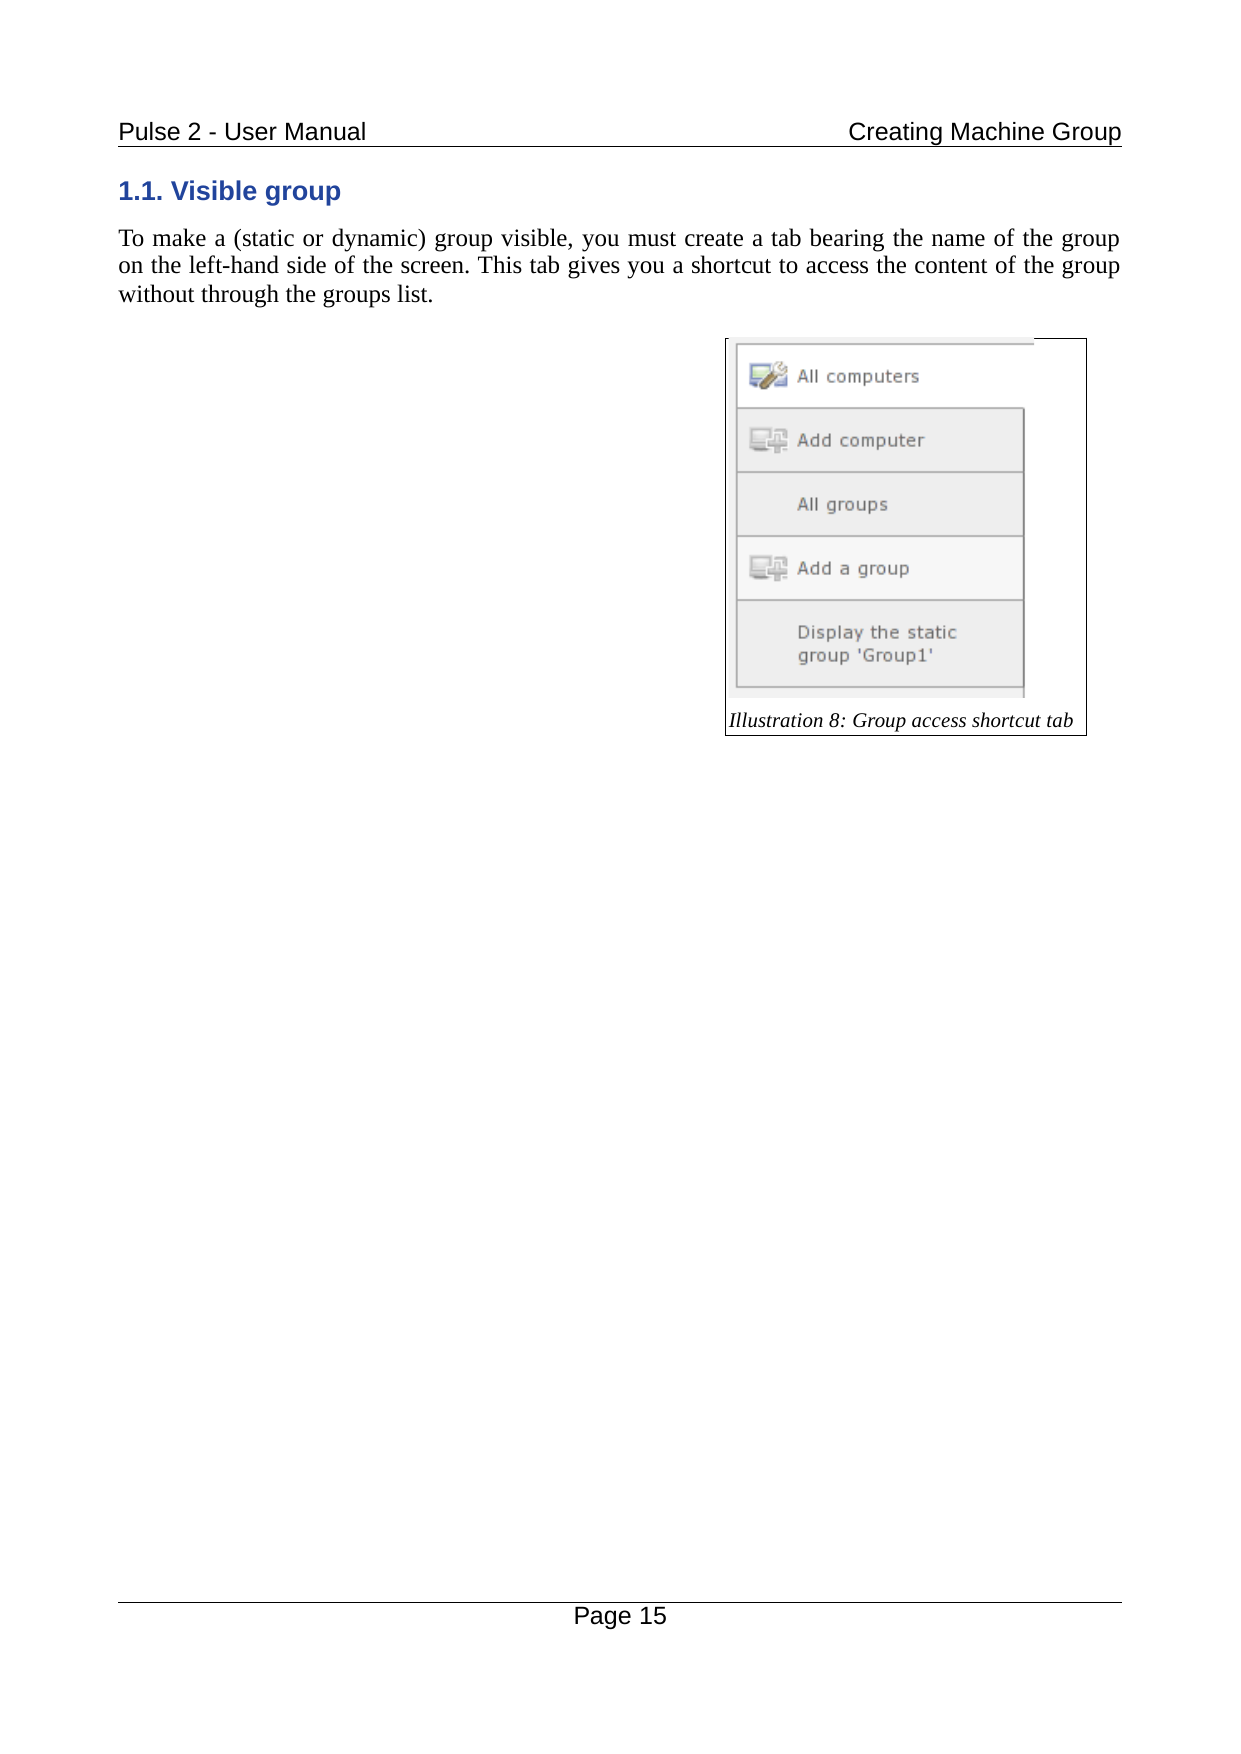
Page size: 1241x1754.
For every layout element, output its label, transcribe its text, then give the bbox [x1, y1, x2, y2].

text Illustration 8: Group access shortcut tab [728, 341, 1084, 732]
subtitle Visible group [118, 176, 1122, 206]
text To make a (static or dynamic) group visible, you must create a tab bearing the name of the group on the left-hand side of the screen. This tab gives you a shortcut to access the content of the group without through the groups list. [118, 223, 1122, 307]
picture [728, 337, 1035, 698]
